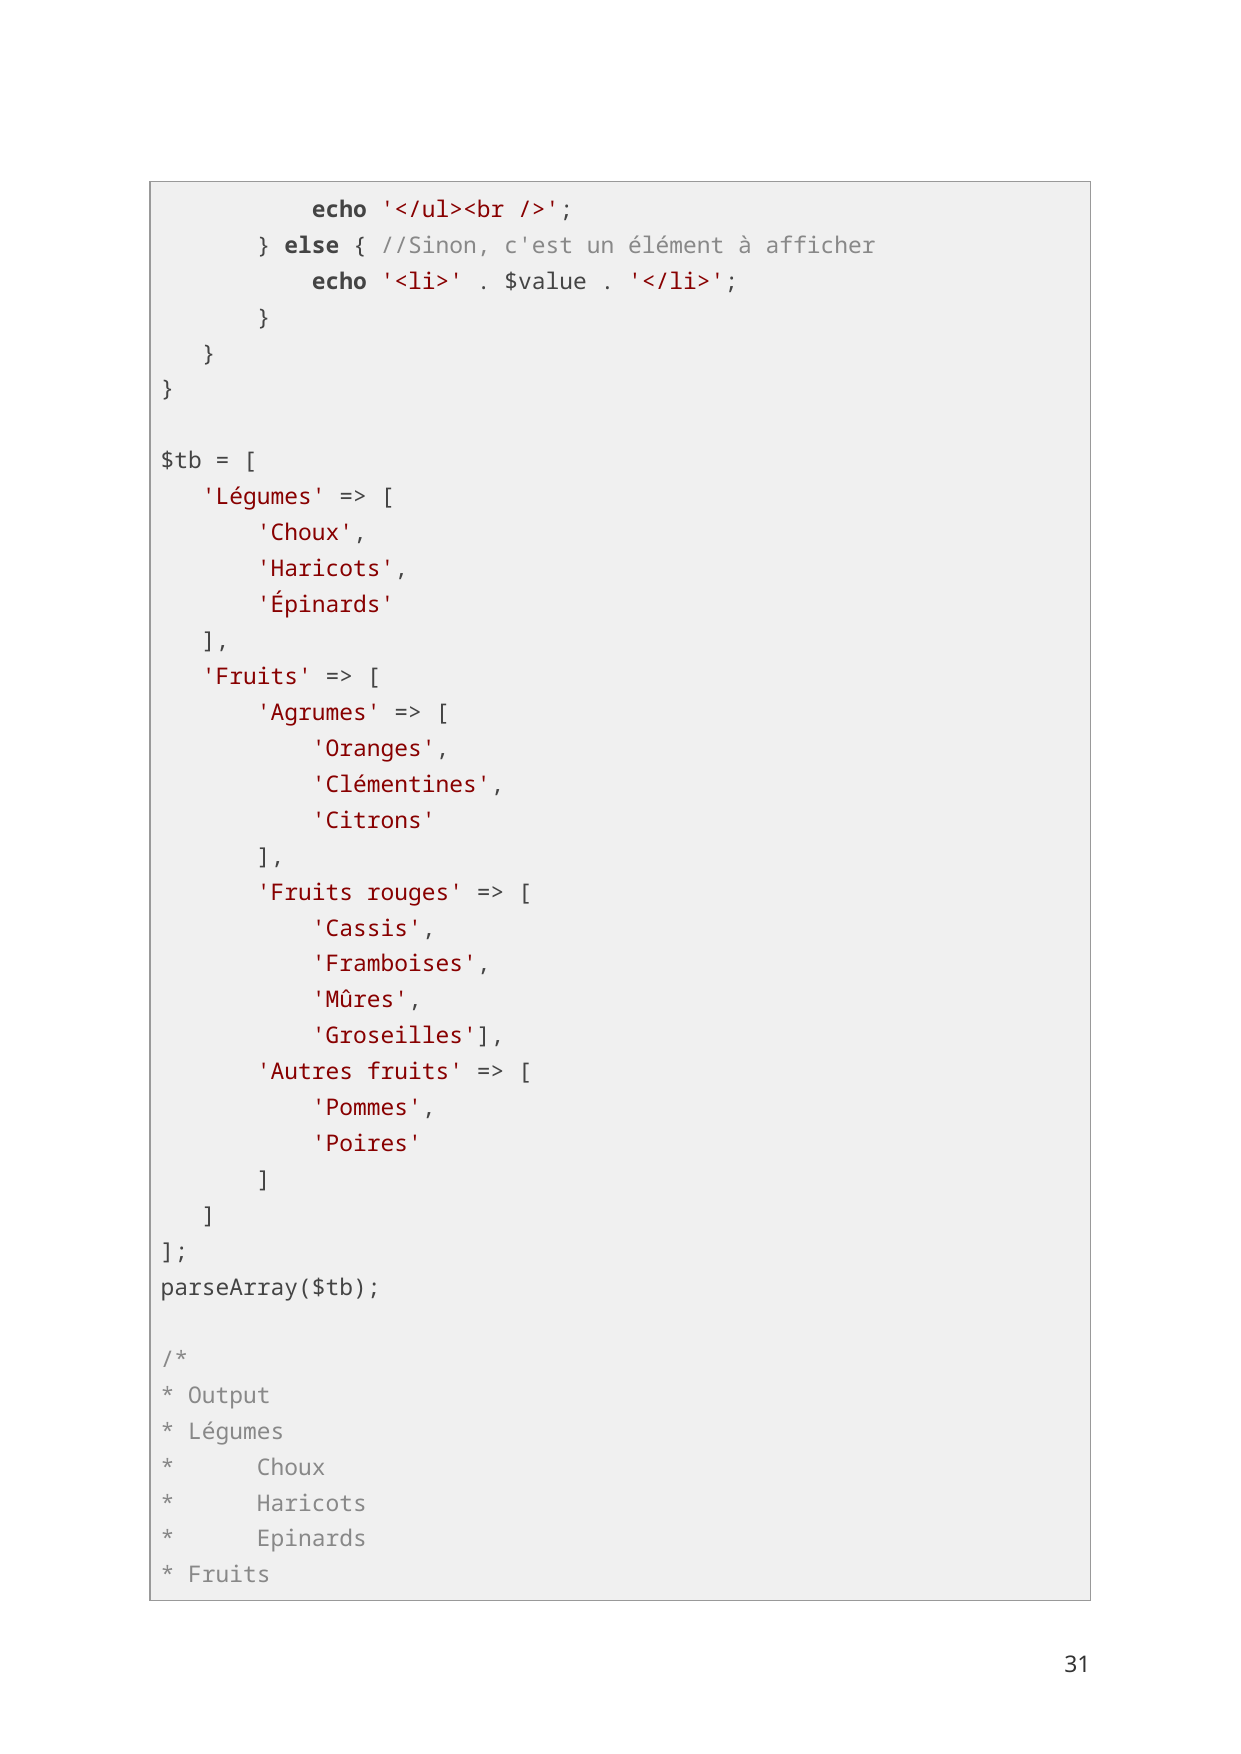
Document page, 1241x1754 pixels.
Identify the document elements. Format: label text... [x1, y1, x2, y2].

table_header echo '</ul><br />'; } else { //Sinon, c'est un élément à afficher echo '<li>' . $value . '</li>'; } } } $tb = [ 'Légumes' => [ 'Choux', 'Haricots', 'Épinards' ], 'Fruits' => [ 'Agrumes' => [ 'Oranges', 'Clémentines', 'Citrons' ], 'Fruits rouges' => [ 'Cassis', 'Framboises', 'Mûres', 'Groseilles'], 'Autres fruits' => [ 'Pommes', 'Poires' ] ] ]; parseArray($tb); /* * Output * Légumes * Choux * Haricots * Epinards * Fruits [151, 182, 1090, 1600]
